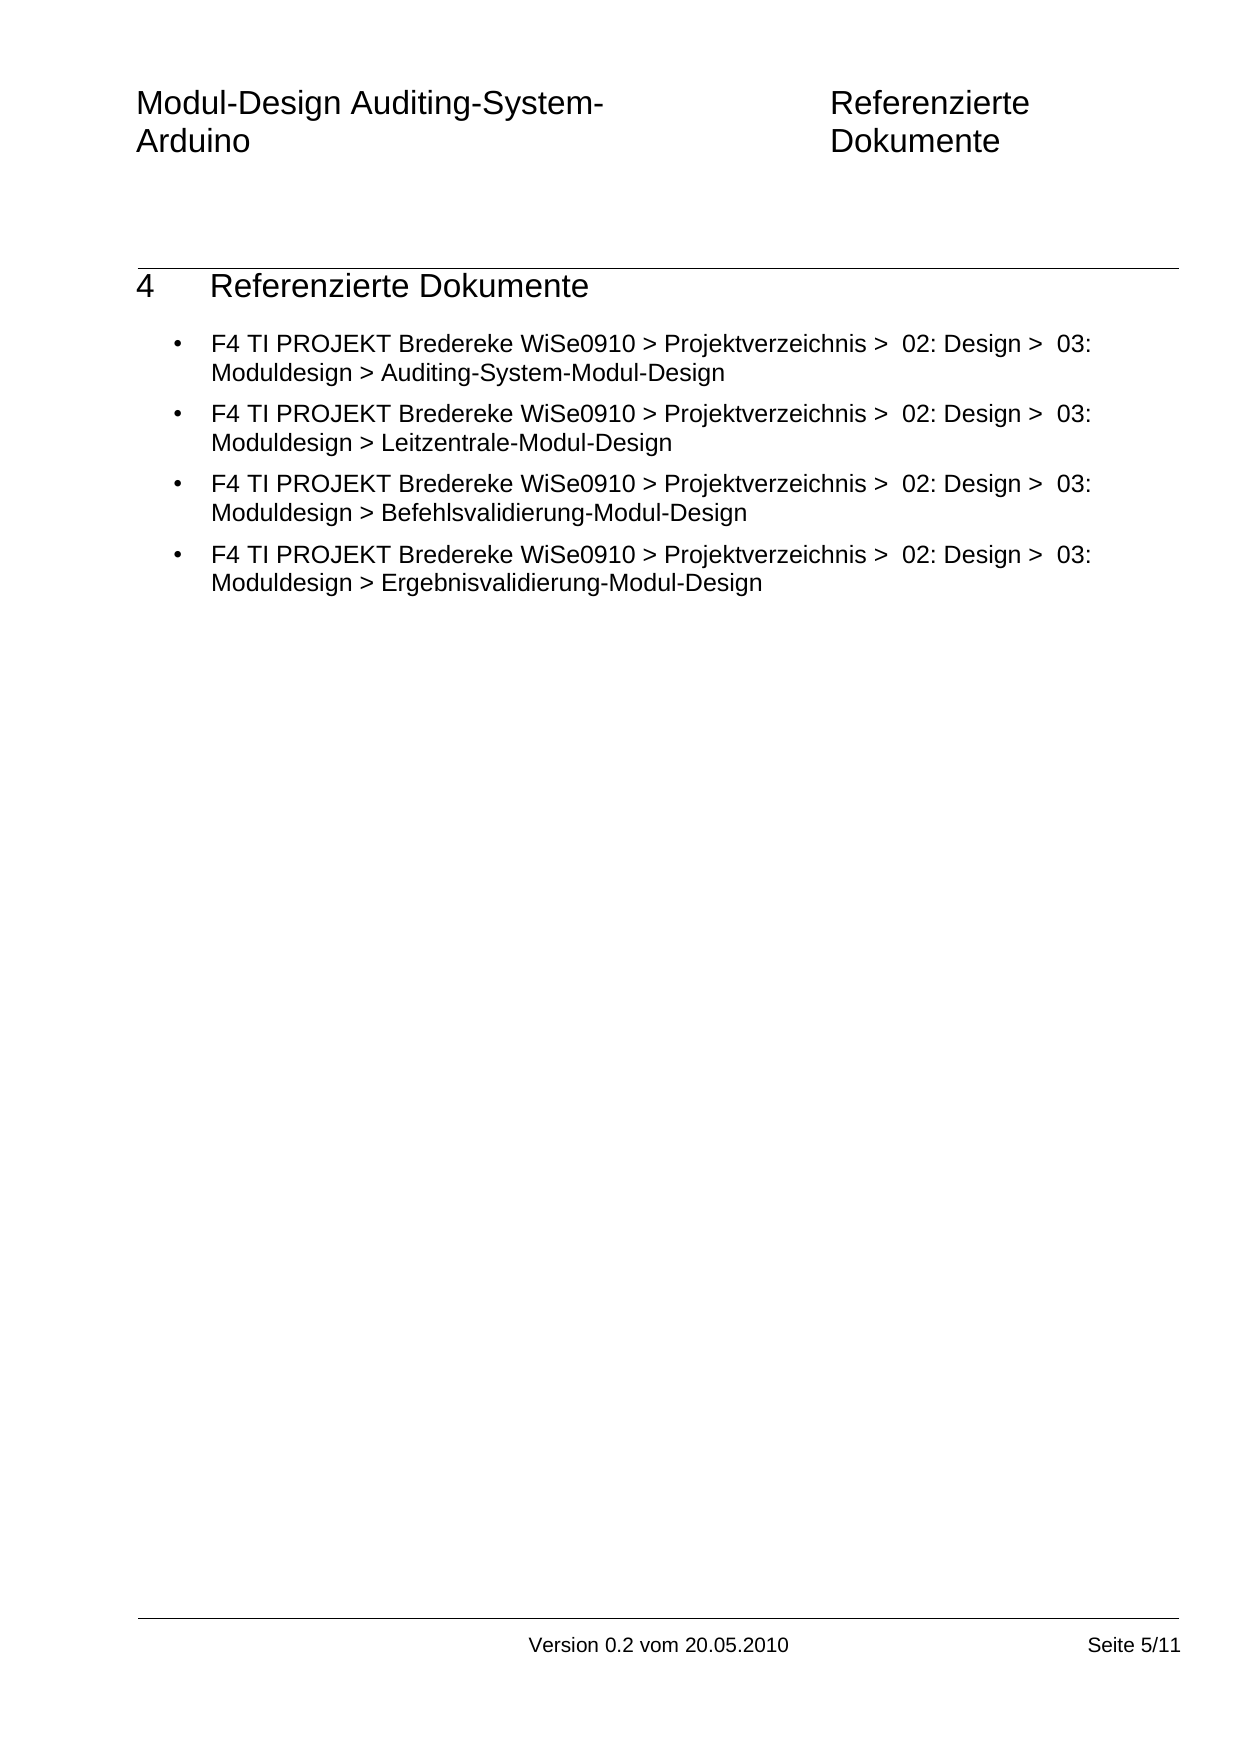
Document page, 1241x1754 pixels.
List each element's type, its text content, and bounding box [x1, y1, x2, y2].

list F4 TI PROJEKT Bredereke WiSe0910 > Projektverzeichnis > 02: Design > 03: Moduldesign > Auditing-System-Modul-Design [173, 329, 1181, 387]
list F4 TI PROJEKT Bredereke WiSe0910 > Projektverzeichnis > 02: Design > 03: Moduldesign > Leitzentrale-Modul-Design [173, 399, 1181, 457]
list F4 TI PROJEKT Bredereke WiSe0910 > Projektverzeichnis > 02: Design > 03: Moduldesign > Befehlsvalidierung-Modul-Design [173, 469, 1181, 527]
list F4 TI PROJEKT Bredereke WiSe0910 > Projektverzeichnis > 02: Design > 03: Moduldesign > Ergebnisvalidierung-Modul-Design [173, 539, 1181, 597]
subtitle Referenzierte Dokumente [136, 289, 1181, 304]
